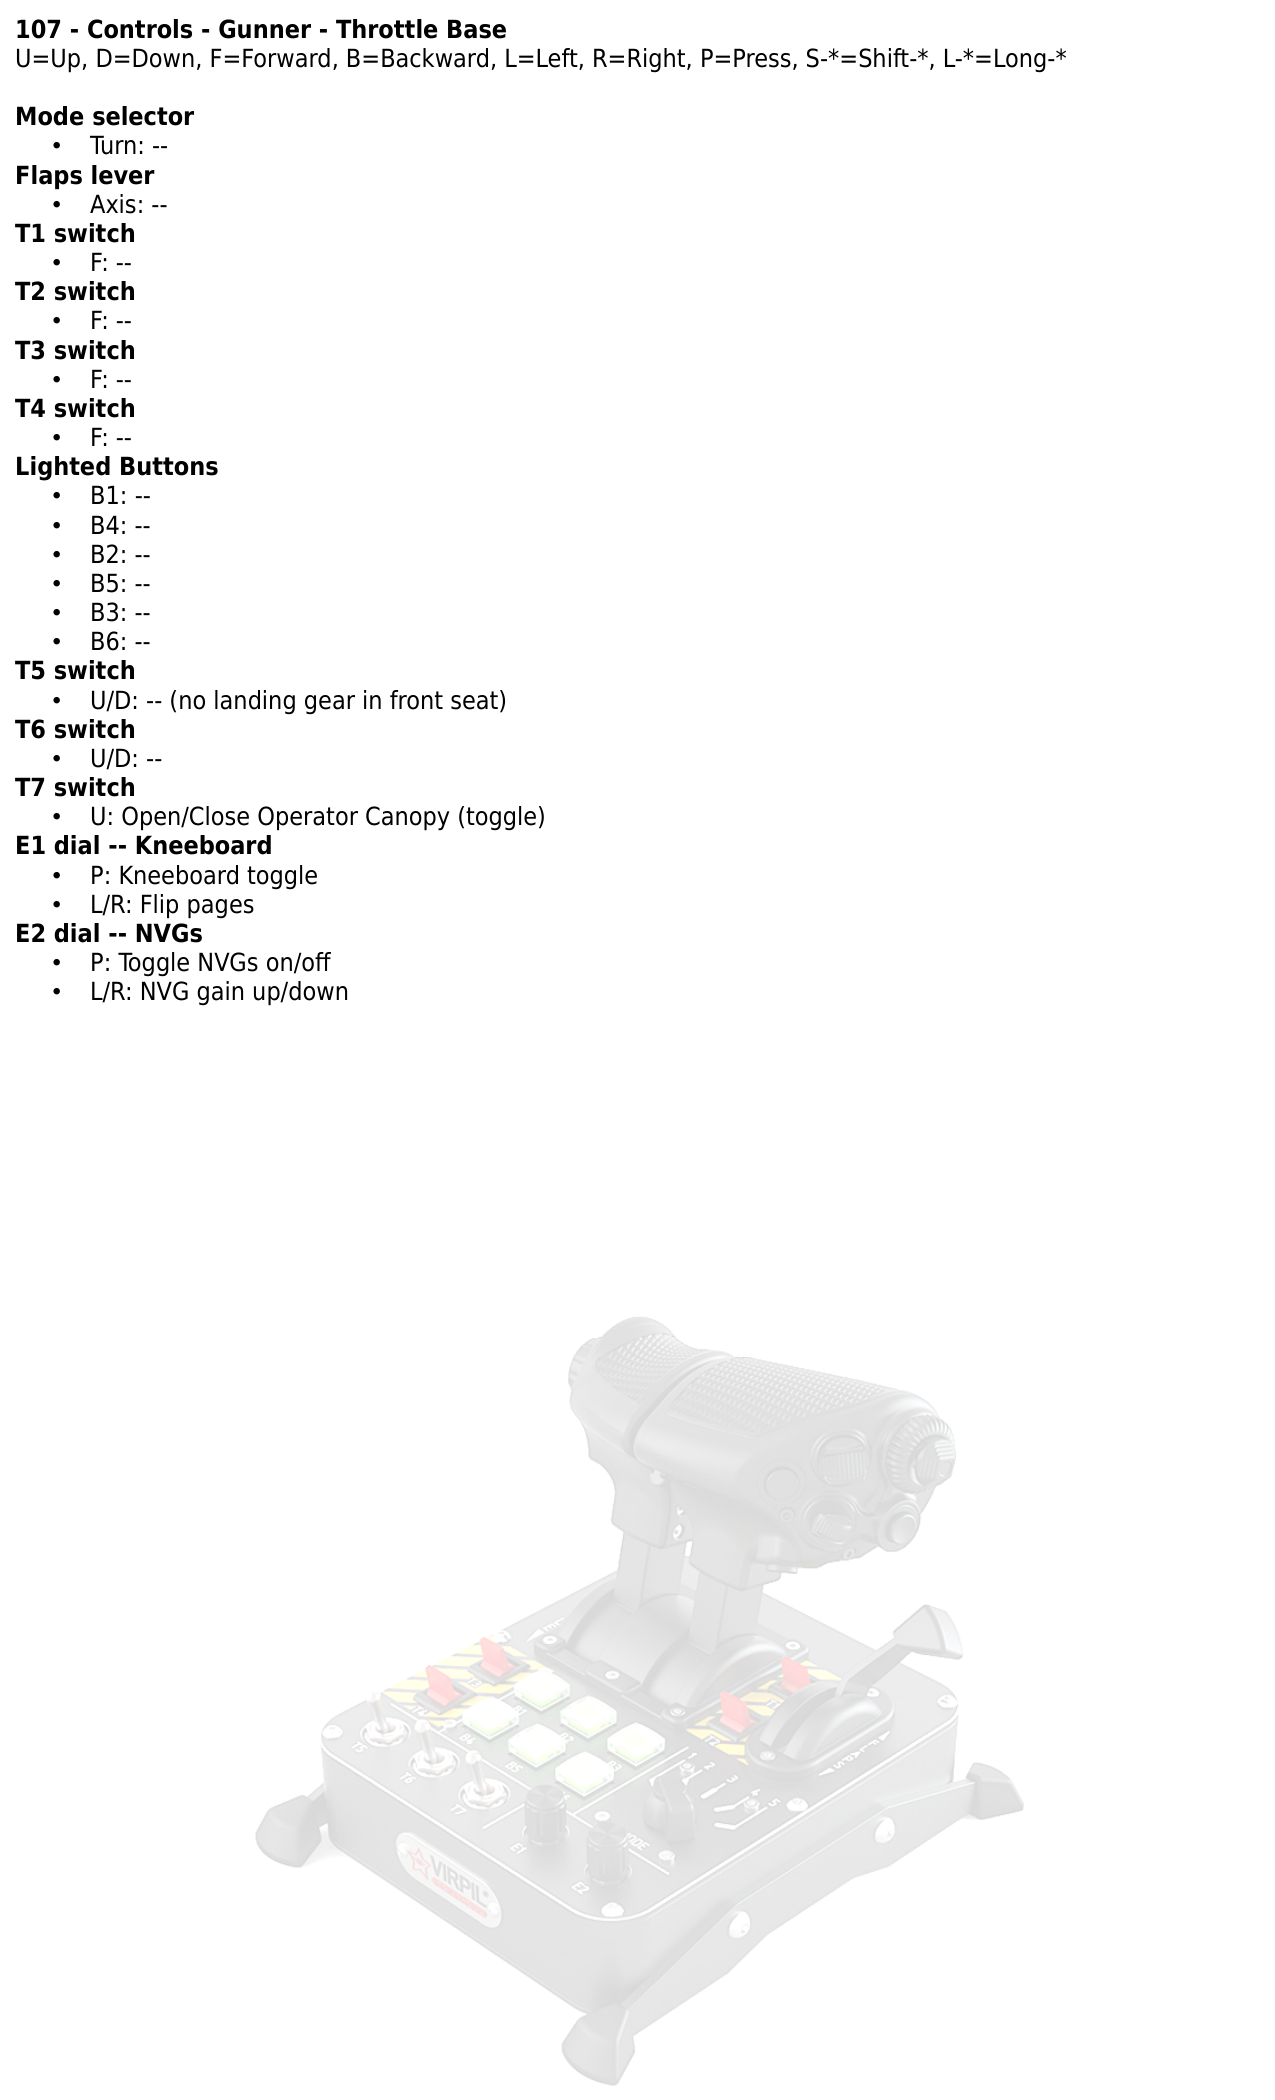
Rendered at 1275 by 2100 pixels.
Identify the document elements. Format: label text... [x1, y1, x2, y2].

text T2 switch [15, 277, 1260, 307]
text T7 switch [15, 773, 1260, 802]
list U: Open/Close Operator Canopy (toggle) [52, 802, 1260, 832]
list L/R: Flip pages [52, 890, 1260, 919]
list F: -- [52, 365, 1260, 394]
list F: -- [52, 307, 1260, 336]
text E2 dial -- NVGs [15, 919, 1260, 948]
list B2: -- [52, 540, 1260, 569]
list U/D: -- (no landing gear in front seat) [52, 686, 1260, 715]
text U=Up, D=Down, F=Forward, B=Backward, L=Left, R=Right, P=Press, S-*=Shift-*, L-*=Long-* [15, 44, 1260, 73]
list L/R: NVG gain up/down [52, 977, 1260, 1007]
list Axis: -- [52, 190, 1260, 219]
text T1 switch [15, 219, 1260, 248]
text Mode selector [15, 102, 1260, 132]
list B5: -- [52, 569, 1260, 598]
list F: -- [52, 423, 1260, 452]
list B6: -- [52, 627, 1260, 657]
list B3: -- [52, 598, 1260, 627]
list F: -- [52, 248, 1260, 277]
text T6 switch [15, 715, 1260, 744]
text Flaps lever [15, 161, 1260, 190]
text T4 switch [15, 394, 1260, 423]
text Lighted Buttons [15, 452, 1260, 482]
list P: Kneeboard toggle [52, 861, 1260, 890]
list Turn: -- [52, 132, 1260, 161]
list P: Toggle NVGs on/off [52, 948, 1260, 977]
text 107 - Controls - Gunner - Throttle Base [15, 15, 1260, 44]
list B1: -- [52, 482, 1260, 511]
list B4: -- [52, 511, 1260, 540]
text T5 switch [15, 657, 1260, 686]
list U/D: -- [52, 744, 1260, 773]
text T3 switch [15, 336, 1260, 365]
text E1 dial -- Kneeboard [15, 832, 1260, 861]
